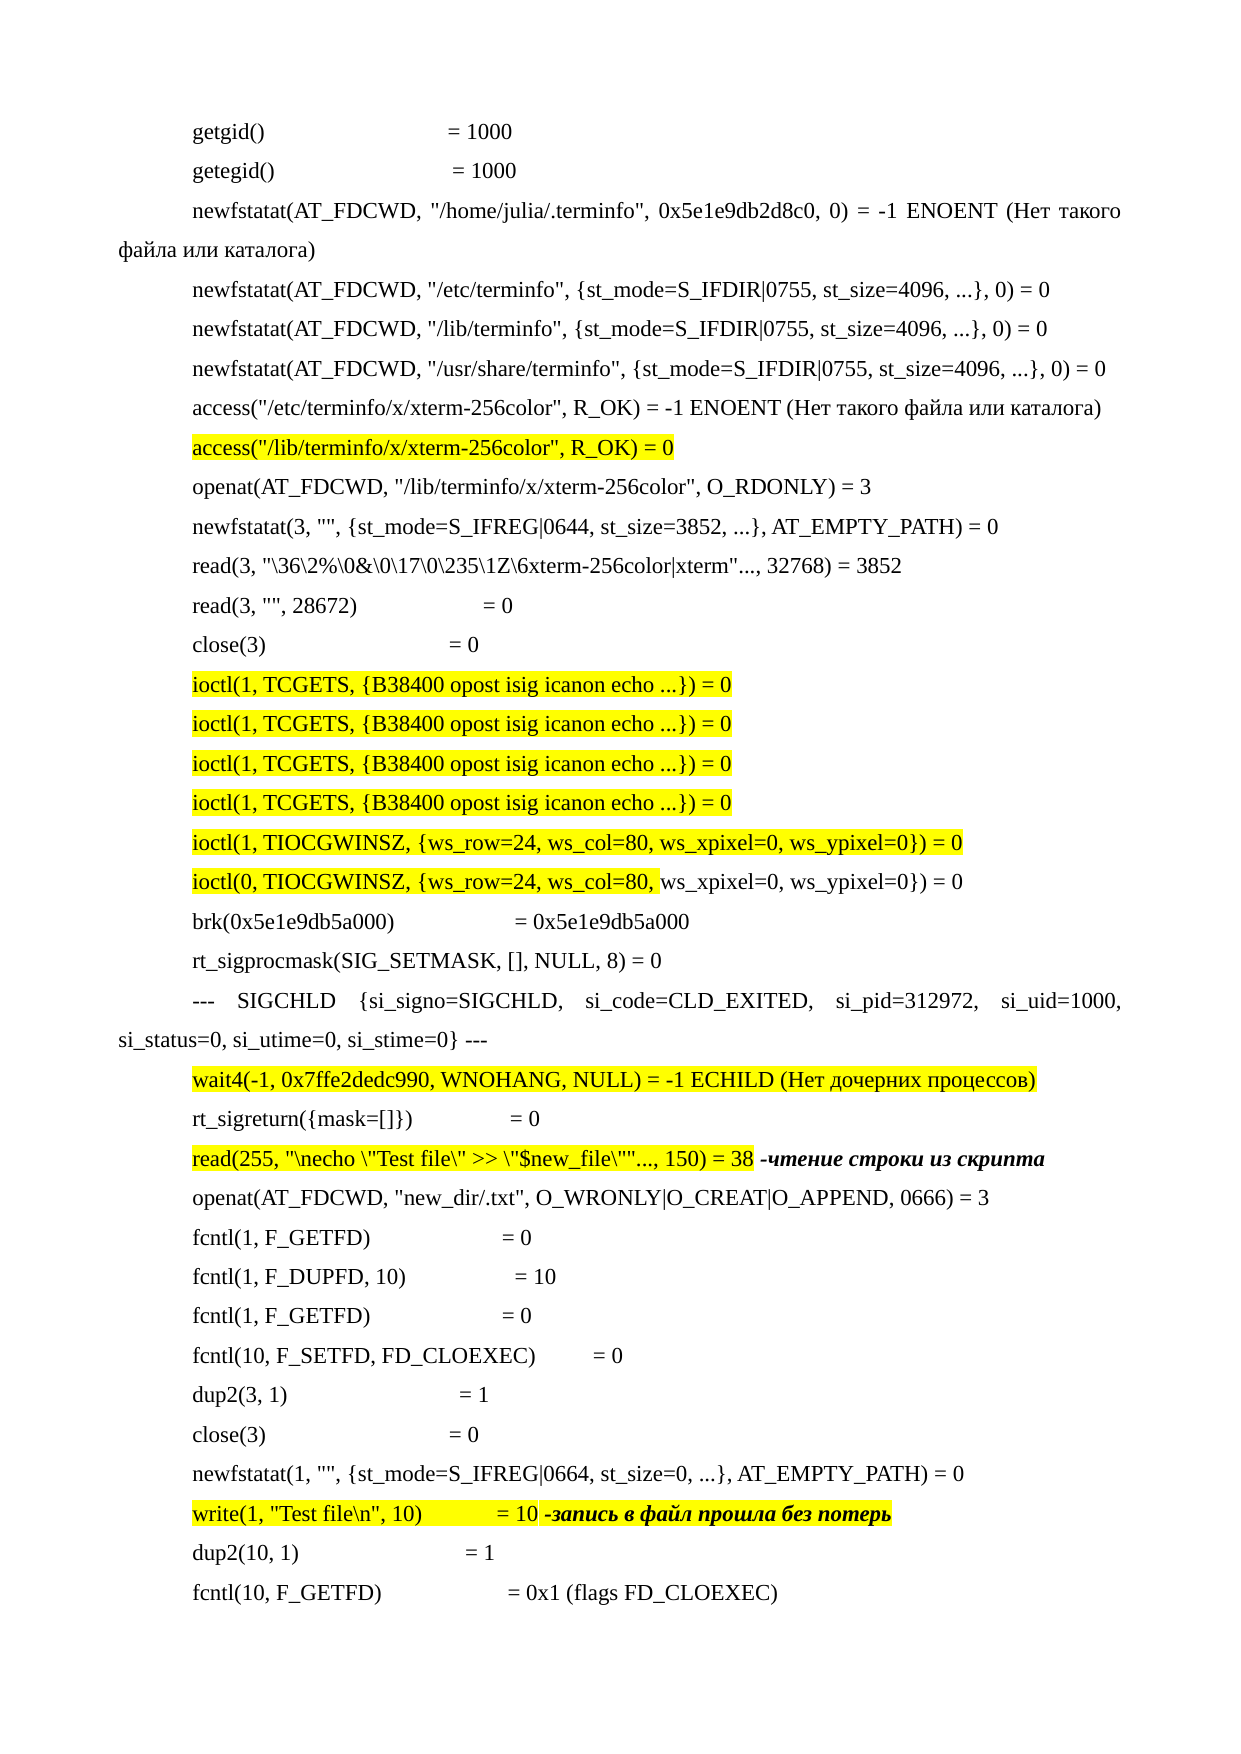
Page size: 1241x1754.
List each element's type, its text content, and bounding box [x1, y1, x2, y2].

text rt_sigprocmask(SIG_SETMASK, [], NULL, 8) = 0 [118, 947, 1122, 973]
text fcntl(1, F_GETFD) = 0 [118, 1302, 1122, 1329]
text wait4(-1, 0x7ffe2dedc990, WNOHANG, NULL) = -1 ECHILD (Нет дочерних процессов) [118, 1066, 1122, 1092]
text fcntl(10, F_GETFD) = 0x1 (flags FD_CLOEXEC) [118, 1579, 1122, 1605]
text close(3) = 0 [118, 631, 1122, 658]
text dup2(10, 1) = 1 [118, 1539, 1122, 1566]
text fcntl(1, F_GETFD) = 0 [118, 1223, 1122, 1250]
text getegid() = 1000 [118, 158, 1122, 184]
text write(1, "Test file\n", 10) = 10 -запись в файл прошла без потерь [118, 1500, 1122, 1526]
text ioctl(0, TIOCGWINSZ, {ws_row=24, ws_col=80, ws_xpixel=0, ws_ypixel=0}) = 0 [118, 868, 1122, 894]
text newfstatat(AT_FDCWD, "/lib/terminfo", {st_mode=S_IFDIR|0755, st_size=4096, ...}, 0) = 0 [118, 316, 1122, 342]
text access("/etc/terminfo/x/xterm-256color", R_OK) = -1 ENOENT (Нет такого файла или каталога) [118, 394, 1122, 421]
text dup2(3, 1) = 1 [118, 1381, 1122, 1408]
text access("/lib/terminfo/x/xterm-256color", R_OK) = 0 [118, 434, 1122, 460]
text newfstatat(AT_FDCWD, "/home/julia/.terminfo", 0x5e1e9db2d8c0, 0) = -1 ENOENT (Нет такого файла или каталога) [118, 197, 1122, 263]
text openat(AT_FDCWD, "new_dir/.txt", O_WRONLY|O_CREAT|O_APPEND, 0666) = 3 [118, 1184, 1122, 1210]
text newfstatat(AT_FDCWD, "/usr/share/terminfo", {st_mode=S_IFDIR|0755, st_size=4096, ...}, 0) = 0 [118, 355, 1122, 381]
text getgid() = 1000 [118, 118, 1122, 144]
text brk(0x5e1e9db5a000) = 0x5e1e9db5a000 [118, 908, 1122, 934]
text read(3, "", 28672) = 0 [118, 592, 1122, 618]
text fcntl(1, F_DUPFD, 10) = 10 [118, 1263, 1122, 1289]
text --- SIGCHLD {si_signo=SIGCHLD, si_code=CLD_EXITED, si_pid=312972, si_uid=1000, si_status=0, si_utime=0, si_stime=0} --- [118, 987, 1122, 1052]
text close(3) = 0 [118, 1421, 1122, 1447]
text newfstatat(3, "", {st_mode=S_IFREG|0644, st_size=3852, ...}, AT_EMPTY_PATH) = 0 [118, 513, 1122, 539]
text read(255, "\necho \"Test file\" >> \"$new_file\""..., 150) = 38 -чтение строки из скрипта [118, 1144, 1122, 1171]
text ioctl(1, TCGETS, {B38400 opost isig icanon echo ...}) = 0 [118, 789, 1122, 816]
text newfstatat(AT_FDCWD, "/etc/terminfo", {st_mode=S_IFDIR|0755, st_size=4096, ...}, 0) = 0 [118, 276, 1122, 302]
text ioctl(1, TCGETS, {B38400 opost isig icanon echo ...}) = 0 [118, 710, 1122, 737]
text rt_sigreturn({mask=[]}) = 0 [118, 1105, 1122, 1131]
text read(3, "\36\2%\0&\0\17\0\235\1Z\6xterm-256color|xterm"..., 32768) = 3852 [118, 552, 1122, 579]
text openat(AT_FDCWD, "/lib/terminfo/x/xterm-256color", O_RDONLY) = 3 [118, 473, 1122, 500]
text ioctl(1, TIOCGWINSZ, {ws_row=24, ws_col=80, ws_xpixel=0, ws_ypixel=0}) = 0 [118, 829, 1122, 855]
text fcntl(10, F_SETFD, FD_CLOEXEC) = 0 [118, 1342, 1122, 1368]
text ioctl(1, TCGETS, {B38400 opost isig icanon echo ...}) = 0 [118, 750, 1122, 776]
text newfstatat(1, "", {st_mode=S_IFREG|0664, st_size=0, ...}, AT_EMPTY_PATH) = 0 [118, 1460, 1122, 1487]
text ioctl(1, TCGETS, {B38400 opost isig icanon echo ...}) = 0 [118, 671, 1122, 697]
